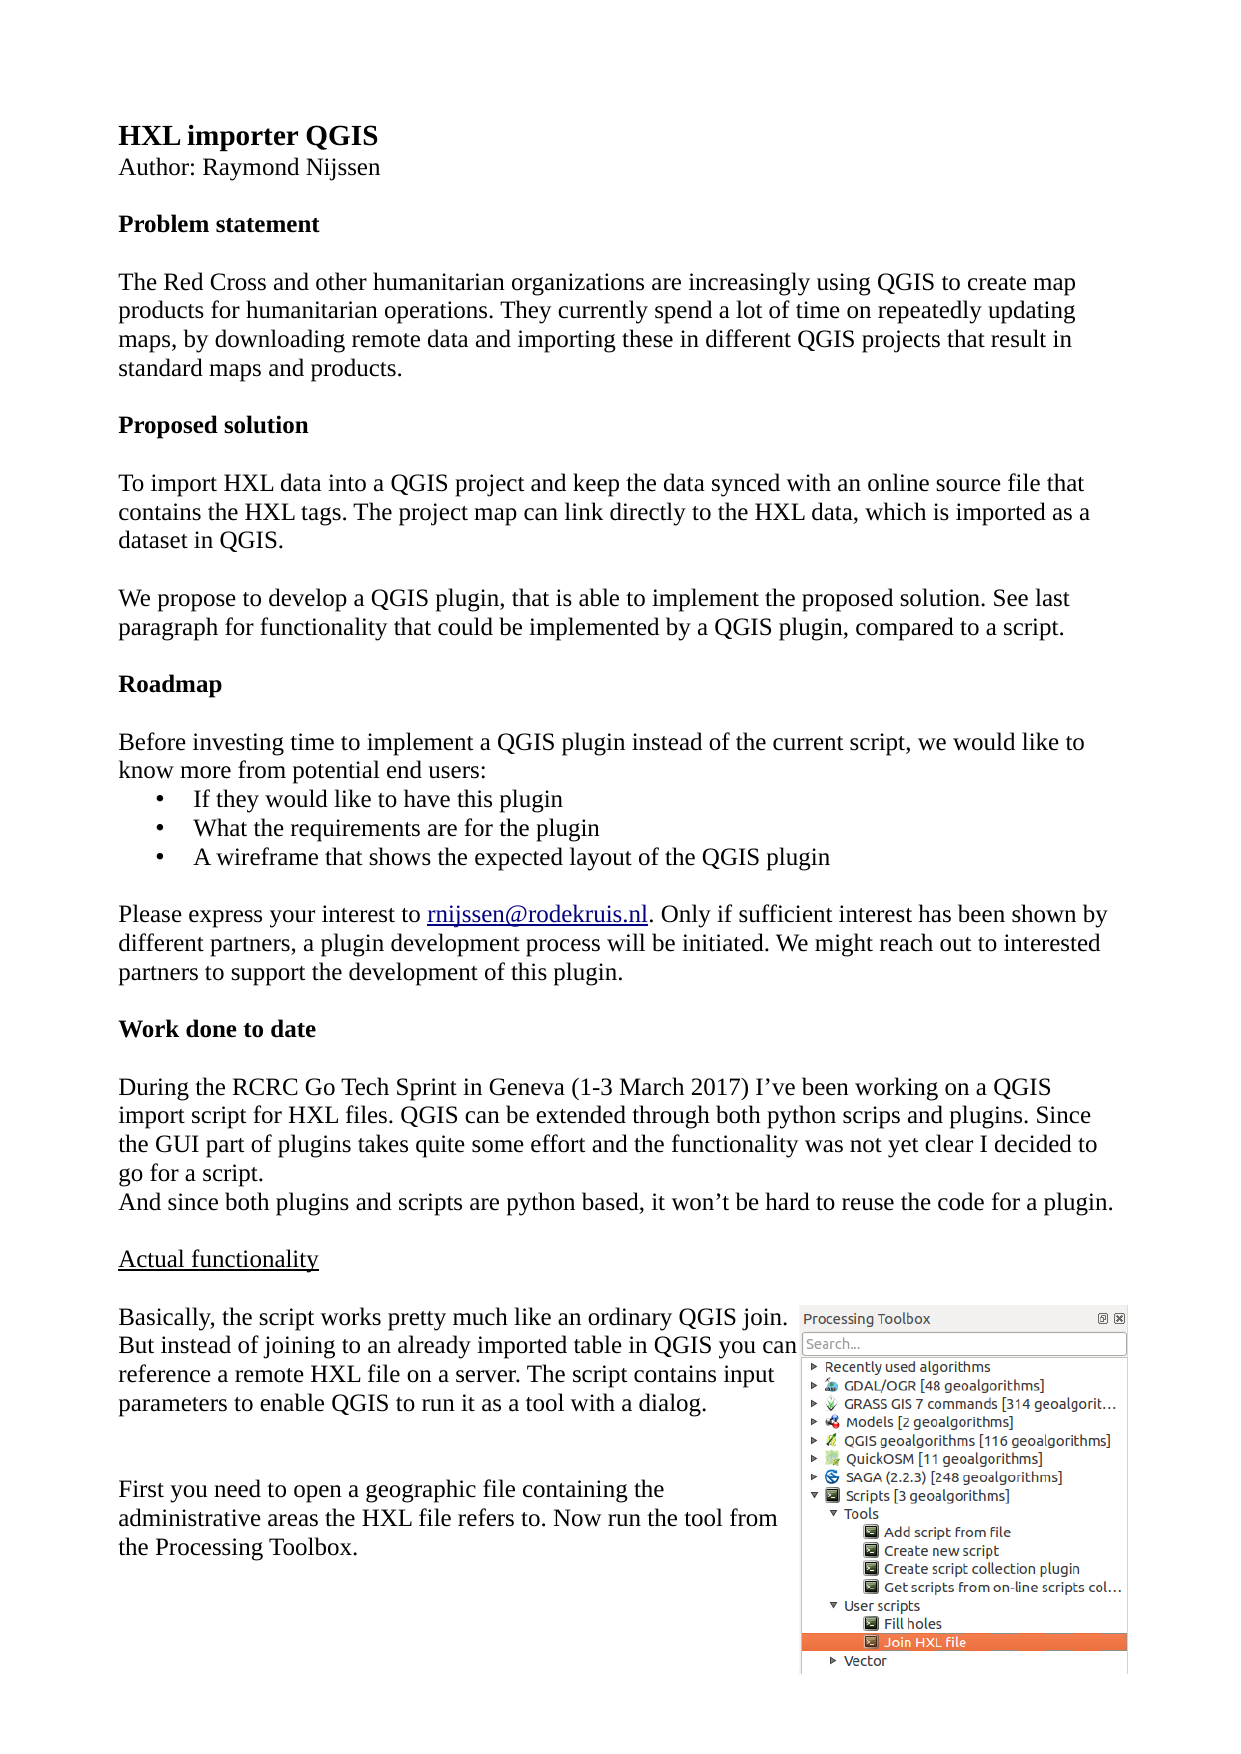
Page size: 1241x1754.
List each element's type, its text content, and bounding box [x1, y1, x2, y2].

text First you need to open a geographic file containing the administrative areas the HXL file refers to. Now run the tool from the Processing Toolbox. [118, 1474, 799, 1560]
text Basically, the script works pretty much like an ordinary QGIS join. But instead of joining to an already imported table in QGIS you can reference a remote HXL file on a server. The script contains input parameters to enable QGIS to run it as a tool with a dialog. [118, 1302, 1122, 1417]
text Proposed solution [118, 410, 1122, 439]
text Problem statement [118, 209, 1122, 238]
text HXL importer QGIS [118, 118, 1122, 152]
text Please express your interest to rnijssen@rodekruis.nl. Only if sufficient interest has been shown by different partners, a plugin development process will be initiated. We might reach out to interested partners to support the development of this plugin. [118, 899, 1122, 985]
list A wireframe that shows the expected layout of the QGIS plugin [156, 842, 1122, 870]
text During the RCRC Go Tech Sprint in Geneva (1-3 March 2017) I’ve been working on a QGIS import script for HXL files. QGIS can be extended through both python scrips and plugins. Since the GUI part of plugins takes quite some effort and the functionality was not yet clear I decided to go for a script. [118, 1072, 1122, 1187]
text And since both plugins and scripts are python based, it won’t be hard to reuse the code for a plugin. [118, 1187, 1122, 1215]
text To import HXL data into a QGIS project and keep the data synced with an online source file that contains the HXL tags. The project map can link directly to the HXL data, which is imported as a dataset in QGIS. [118, 439, 1122, 554]
text Author: Raymond Nijssen [118, 152, 1122, 180]
picture [799, 1305, 1128, 1674]
list If they would like to have this plugin [156, 784, 1122, 813]
text Work done to date [118, 1014, 1122, 1043]
text Before investing time to implement a QGIS plugin instead of the current script, we would like to know more from potential end users: [118, 698, 1122, 784]
text We propose to develop a QGIS plugin, that is able to implement the proposed solution. See last paragraph for functionality that could be implemented by a QGIS plugin, compared to a script. [118, 583, 1122, 640]
text Actual functionality [118, 1244, 1122, 1273]
text The Red Cross and other humanitarian organizations are increasingly using QGIS to create map products for humanitarian operations. They currently spend a lot of time on repeatedly updating maps, by downloading remote data and importing these in different QGIS projects that result in standard maps and products. [118, 267, 1122, 382]
text Roadmap [118, 669, 1122, 698]
list What the requirements are for the plugin [156, 813, 1122, 842]
